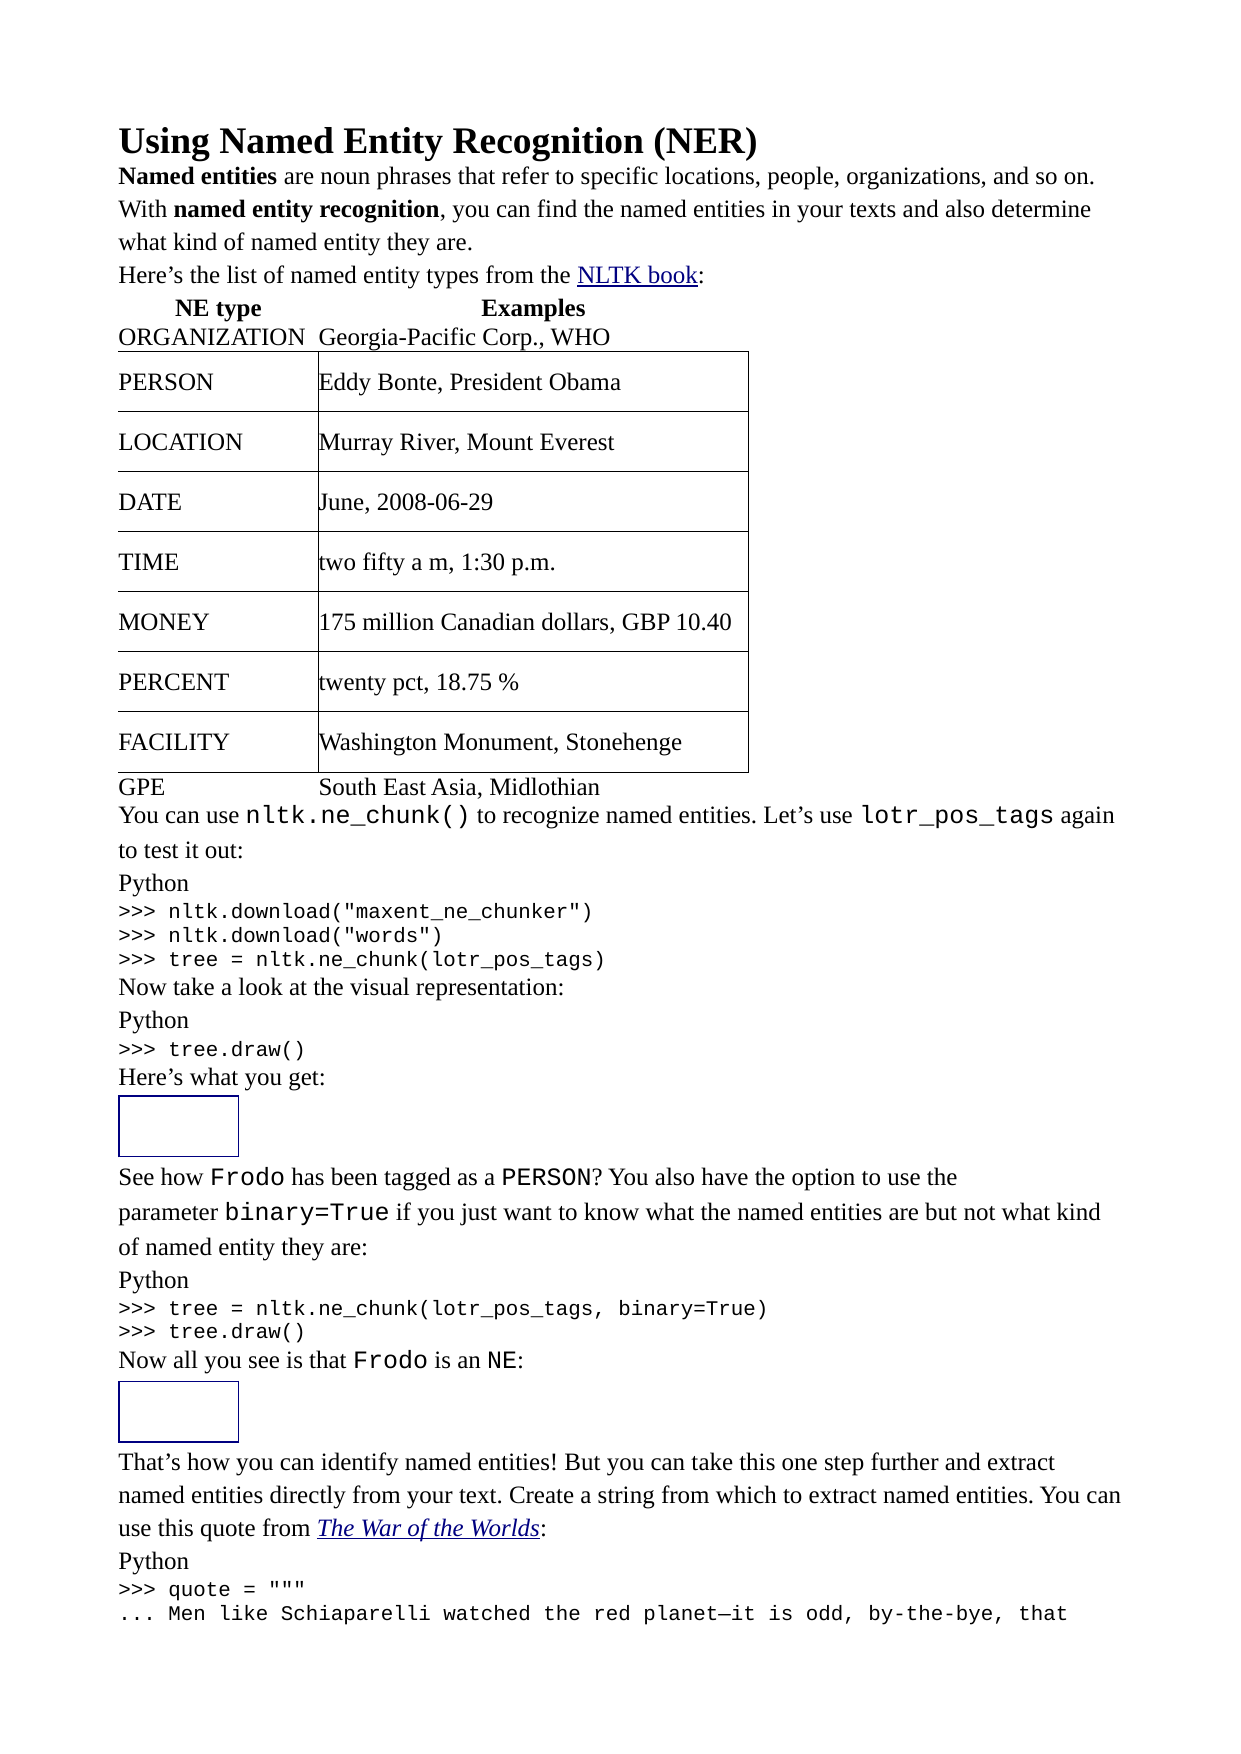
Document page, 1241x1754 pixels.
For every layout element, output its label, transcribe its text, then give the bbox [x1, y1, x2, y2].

table_cell twenty pct, 18.75 % [319, 652, 748, 711]
text >>> quote = """ [118, 1579, 1122, 1603]
table_cell PERSON [118, 352, 318, 411]
text >>> tree.draw() [118, 1322, 1122, 1345]
text Now all you see is that Frodo is an NE: [118, 1345, 1122, 1376]
text >>> tree = nltk.ne_chunk(lotr_pos_tags, binary=True) [118, 1298, 1122, 1322]
table_header NE type [118, 293, 318, 322]
text See how Frodo has been tagged as a PERSON? You also have the option to use the parameter binary=True if you just want to know what the named entities are but not what kind of named entity they are: [118, 1162, 1122, 1261]
text Python [118, 1265, 1122, 1294]
table_cell Georgia-Pacific Corp., WHO [318, 322, 748, 351]
table_cell LOCATION [118, 412, 318, 471]
table_cell Washington Monument, Stonehenge [319, 712, 748, 772]
text ... Men like Schiaparelli watched the red planet—it is odd, by-the-bye, that [118, 1603, 1122, 1626]
table_cell June, 2008-06-29 [319, 472, 748, 531]
text Now take a look at the visual representation: [118, 972, 1122, 1001]
table_cell MONEY [118, 592, 318, 651]
text Here’s the list of named entity types from the NLTK book: [118, 260, 1122, 289]
table_cell Murray River, Mount Everest [319, 412, 748, 471]
subtitle Using Named Entity Recognition (NER) [118, 118, 1122, 161]
table_cell GPE [118, 773, 318, 800]
table_cell two fifty a m, 1:30 p.m. [319, 532, 748, 591]
text Here’s what you get: [118, 1062, 1122, 1091]
table_cell PERCENT [118, 652, 318, 711]
text >>> tree.draw() [118, 1038, 1122, 1062]
text >>> nltk.download("maxent_ne_chunker") [118, 902, 1122, 925]
table_cell ORGANIZATION [118, 322, 318, 351]
text That’s how you can identify named entities! But you can take this one step further and extract named entities directly from your text. Create a string from which to extract named entities. You can use this quote from The War of the Worlds: [118, 1447, 1122, 1542]
text Python [118, 1546, 1122, 1575]
text >>> tree = nltk.ne_chunk(lotr_pos_tags) [118, 949, 1122, 972]
table_cell DATE [118, 472, 318, 531]
text You can use nltk.ne_chunk() to recognize named entities. Let’s use lotr_pos_tags again to test it out: [118, 800, 1122, 864]
table_cell Eddy Bonte, President Obama [319, 352, 748, 411]
text >>> nltk.download("words") [118, 925, 1122, 949]
table_cell South East Asia, Midlothian [318, 773, 748, 800]
table_cell FACILITY [118, 712, 318, 772]
text Named entities are noun phrases that refer to specific locations, people, organizations, and so on. With named entity recognition, you can find the named entities in your texts and also determine what kind of named entity they are. [118, 161, 1122, 256]
table_cell TIME [118, 532, 318, 591]
table_header Examples [318, 293, 748, 322]
text Python [118, 1006, 1122, 1034]
text Python [118, 868, 1122, 897]
table_cell 175 million Canadian dollars, GBP 10.40 [319, 592, 748, 651]
